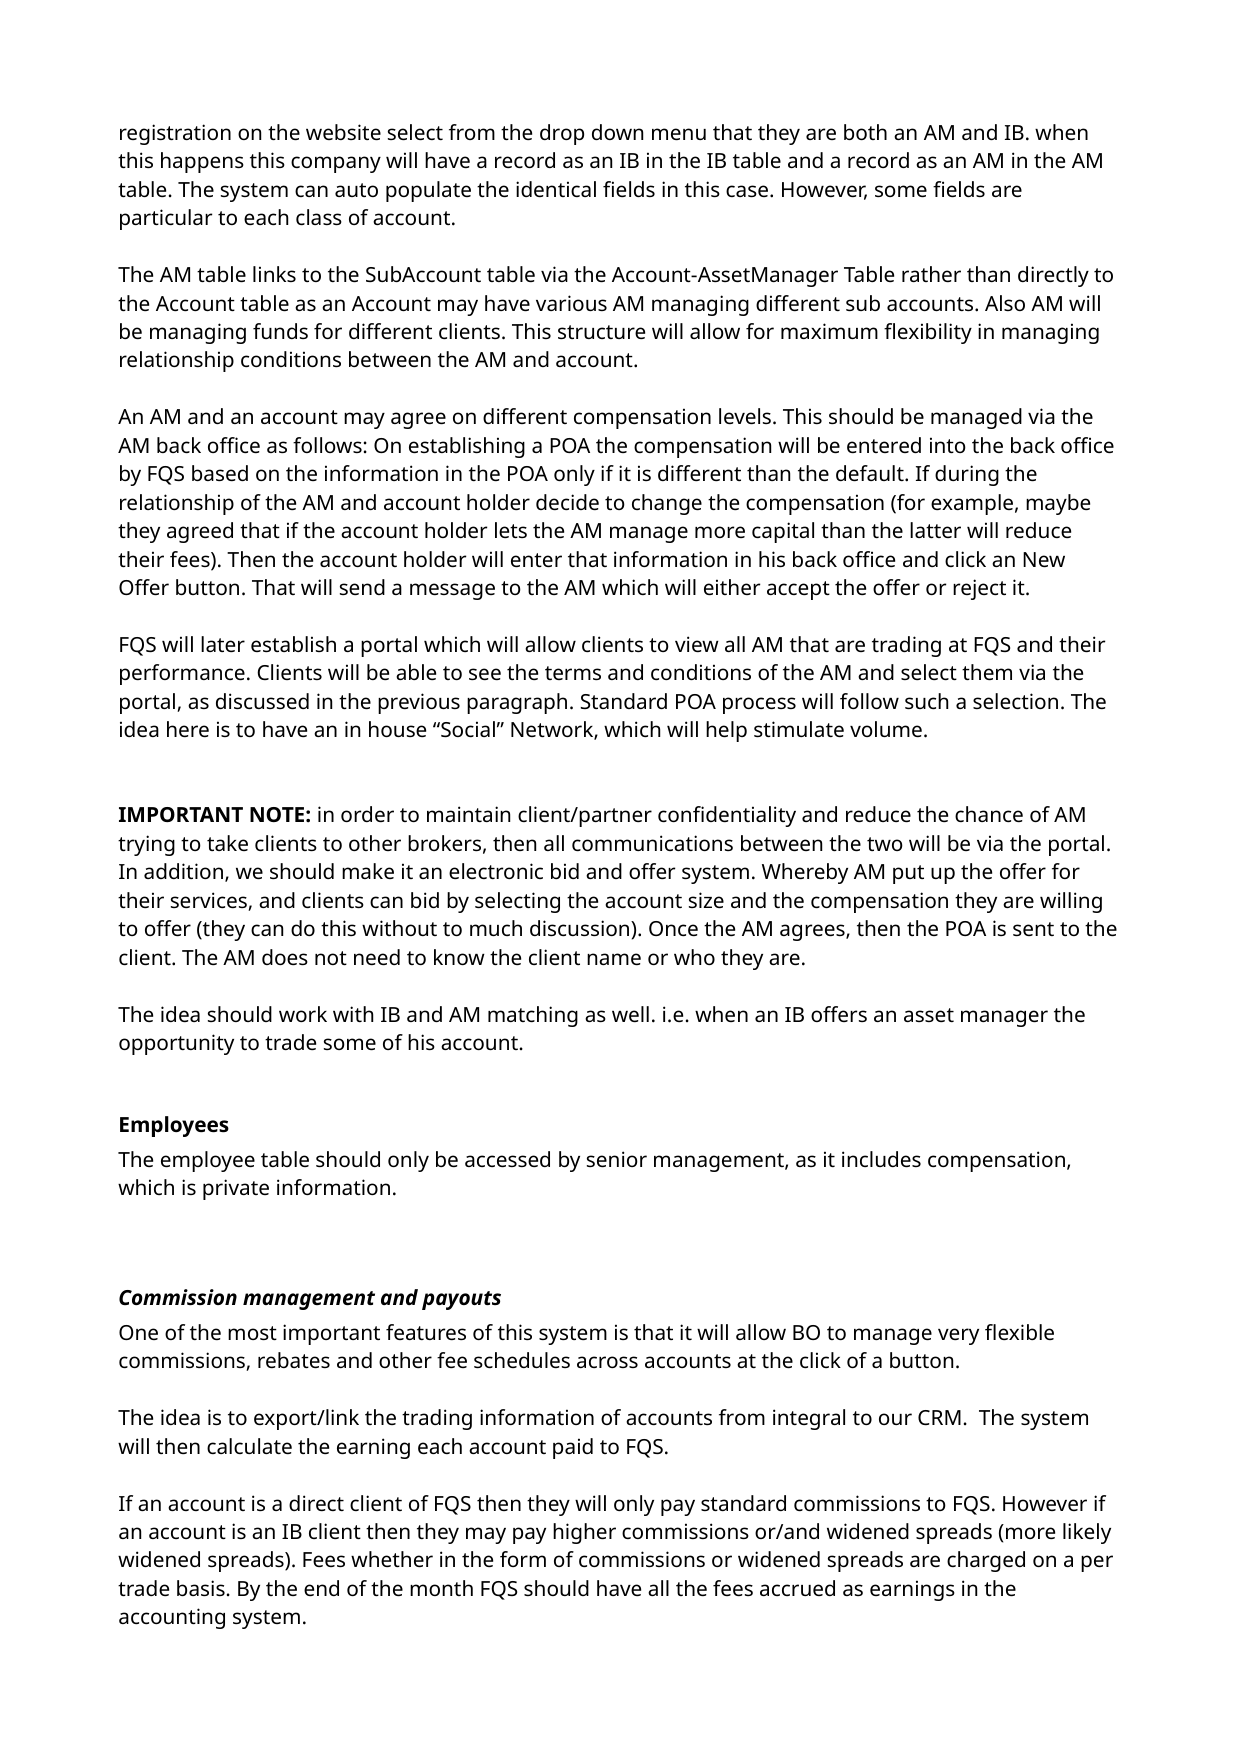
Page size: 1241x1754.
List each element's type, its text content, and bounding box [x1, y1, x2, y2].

text registration on the website select from the drop down menu that they are both an AM and IB. when this happens this company will have a record as an IB in the IB table and a record as an AM in the AM table. The system can auto populate the identical fields in this case. However, some fields are particular to each class of account. [118, 118, 1122, 232]
text One of the most important features of this system is that it will allow BO to manage very flexible commissions, rebates and other fee schedules across accounts at the click of a button. [118, 1318, 1122, 1375]
text IMPORTANT NOTE: in order to maintain client/partner confidentiality and reduce the chance of AM trying to take clients to other brokers, then all communications between the two will be via the portal. In addition, we should make it an electronic bid and offer system. Whereby AM put up the offer for their services, and clients can bid by selecting the account size and the compensation they are willing to offer (they can do this without to much discussion). Once the AM agrees, then the POA is sent to the client. The AM does not need to know the client name or who they are. [118, 801, 1122, 971]
text The idea is to export/link the trading information of accounts from integral to our CRM. The system will then calculate the earning each account paid to FQS. [118, 1403, 1122, 1460]
text The idea should work with IB and AM matching as well. i.e. when an IB offers an asset manager the opportunity to trade some of his account. [118, 1000, 1122, 1057]
text FQS will later establish a portal which will allow clients to view all AM that are trading at FQS and their performance. Clients will be able to see the terms and conditions of the AM and select them via the portal, as discussed in the previous paragraph. Standard POA process will follow such a selection. The idea here is to have an in house “Social” Network, which will help stimulate volume. [118, 630, 1122, 744]
subtitle Employees [118, 1110, 1122, 1138]
text The employee table should only be accessed by senior management, as it includes compensation, which is private information. [118, 1145, 1122, 1202]
text An AM and an account may agree on different compensation levels. This should be managed via the AM back office as follows: On establishing a POA the compensation will be entered into the back office by FQS based on the information in the POA only if it is different than the default. If during the relationship of the AM and account holder decide to change the compensation (for example, maybe they agreed that if the account holder lets the AM manage more capital than the latter will reduce their fees). Then the account holder will enter that information in his back office and click an New Offer button. That will send a message to the AM which will either accept the offer or reject it. [118, 402, 1122, 602]
text If an account is a direct client of FQS then they will only pay standard commissions to FQS. However if an account is an IB client then they may pay higher commissions or/and widened spreads (more likely widened spreads). Fees whether in the form of commissions or widened spreads are charged on a per trade basis. By the end of the month FQS should have all the fees accrued as earnings in the accounting system. [118, 1489, 1122, 1631]
subtitle Commission management and payouts [118, 1283, 1122, 1312]
text The AM table links to the SubAccount table via the Account-AssetManager Table rather than directly to the Account table as an Account may have various AM managing different sub accounts. Also AM will be managing funds for different clients. This structure will allow for maximum flexibility in managing relationship conditions between the AM and account. [118, 260, 1122, 374]
